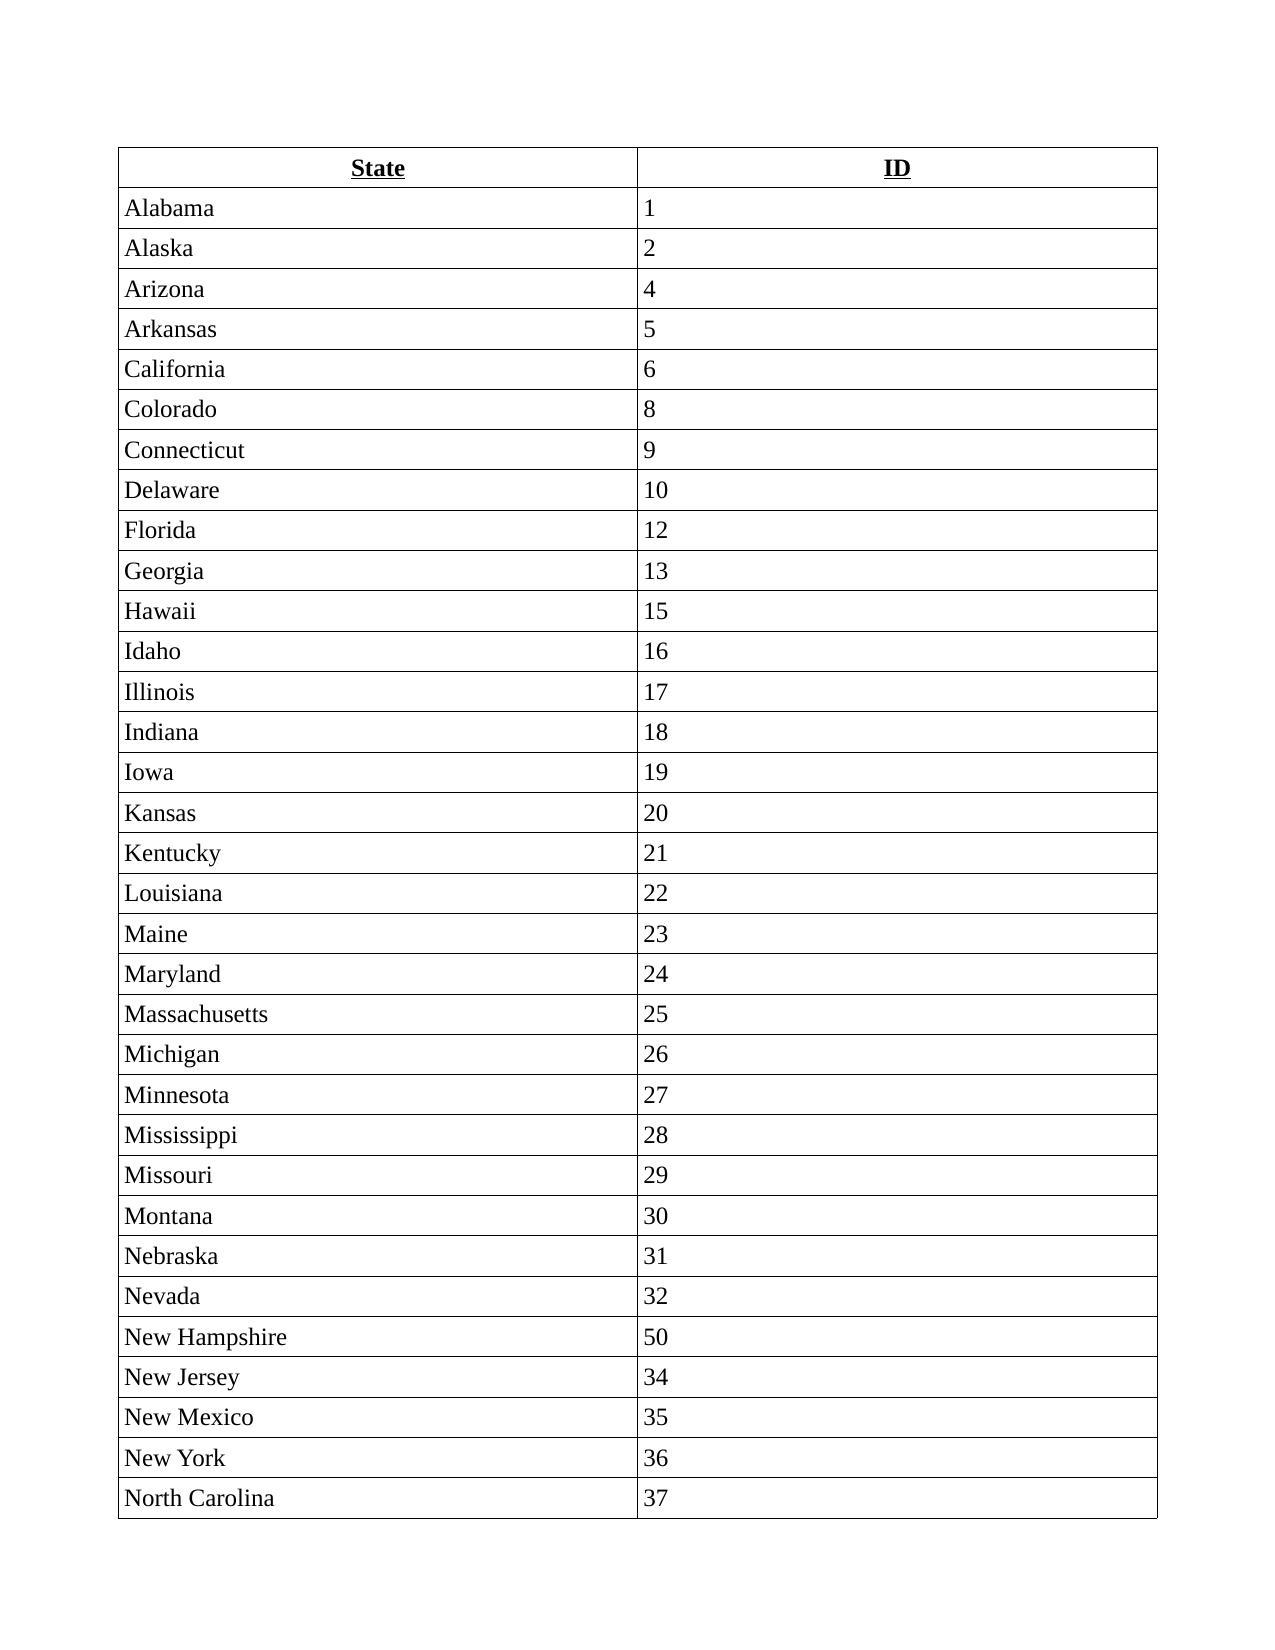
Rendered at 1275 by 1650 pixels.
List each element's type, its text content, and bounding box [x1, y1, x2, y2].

table_cell Nebraska [119, 1236, 637, 1276]
table_cell Hawaii [119, 591, 637, 631]
table_cell Alaska [119, 229, 637, 268]
table_header State [119, 148, 637, 187]
table_cell Idaho [119, 632, 637, 671]
table_cell 4 [638, 269, 1157, 308]
table_cell Massachusetts [119, 995, 637, 1034]
table_cell Michigan [119, 1035, 637, 1074]
table_cell 23 [638, 914, 1157, 953]
table_cell Arkansas [119, 309, 637, 348]
table_cell Delaware [119, 470, 637, 510]
table_cell 34 [638, 1357, 1157, 1397]
table_cell New Mexico [119, 1398, 637, 1437]
table_cell 22 [638, 874, 1157, 913]
table_cell Kentucky [119, 833, 637, 872]
table_cell Illinois [119, 672, 637, 711]
table_cell New York [119, 1438, 637, 1477]
table_cell 15 [638, 591, 1157, 631]
table_cell 30 [638, 1196, 1157, 1235]
table_cell 12 [638, 511, 1157, 550]
table_cell 9 [638, 430, 1157, 469]
table_cell 10 [638, 470, 1157, 510]
table_cell 26 [638, 1035, 1157, 1074]
table_cell Mississippi [119, 1115, 637, 1155]
table_cell Kansas [119, 793, 637, 832]
table_cell 50 [638, 1317, 1157, 1356]
table_cell 27 [638, 1075, 1157, 1114]
table_cell 16 [638, 632, 1157, 671]
table_cell North Carolina [119, 1478, 637, 1517]
table_cell 17 [638, 672, 1157, 711]
table_cell Nevada [119, 1277, 637, 1316]
table_cell California [119, 350, 637, 389]
table_cell 19 [638, 753, 1157, 792]
table_cell 1 [638, 188, 1157, 227]
table_cell Florida [119, 511, 637, 550]
table_cell 5 [638, 309, 1157, 348]
table_cell Iowa [119, 753, 637, 792]
table_cell Missouri [119, 1156, 637, 1195]
table_cell Montana [119, 1196, 637, 1235]
table_cell 31 [638, 1236, 1157, 1276]
table_cell 28 [638, 1115, 1157, 1155]
table_cell Indiana [119, 712, 637, 752]
table_cell Minnesota [119, 1075, 637, 1114]
table_cell 13 [638, 551, 1157, 590]
table_cell Maryland [119, 954, 637, 993]
table_cell 35 [638, 1398, 1157, 1437]
table_cell Louisiana [119, 874, 637, 913]
table_cell 36 [638, 1438, 1157, 1477]
table_cell 24 [638, 954, 1157, 993]
table_cell Connecticut [119, 430, 637, 469]
table_cell 32 [638, 1277, 1157, 1316]
table_cell 2 [638, 229, 1157, 268]
table_cell 8 [638, 390, 1157, 429]
table_cell 21 [638, 833, 1157, 872]
table_cell 25 [638, 995, 1157, 1034]
table_cell Arizona [119, 269, 637, 308]
table_cell Maine [119, 914, 637, 953]
table_cell Colorado [119, 390, 637, 429]
table_cell Alabama [119, 188, 637, 227]
table_cell 18 [638, 712, 1157, 752]
table_cell 20 [638, 793, 1157, 832]
table_cell 6 [638, 350, 1157, 389]
table_header ID [638, 148, 1157, 187]
table_cell New Jersey [119, 1357, 637, 1397]
table_cell New Hampshire [119, 1317, 637, 1356]
table_cell 37 [638, 1478, 1157, 1517]
table_cell Georgia [119, 551, 637, 590]
table_cell 29 [638, 1156, 1157, 1195]
